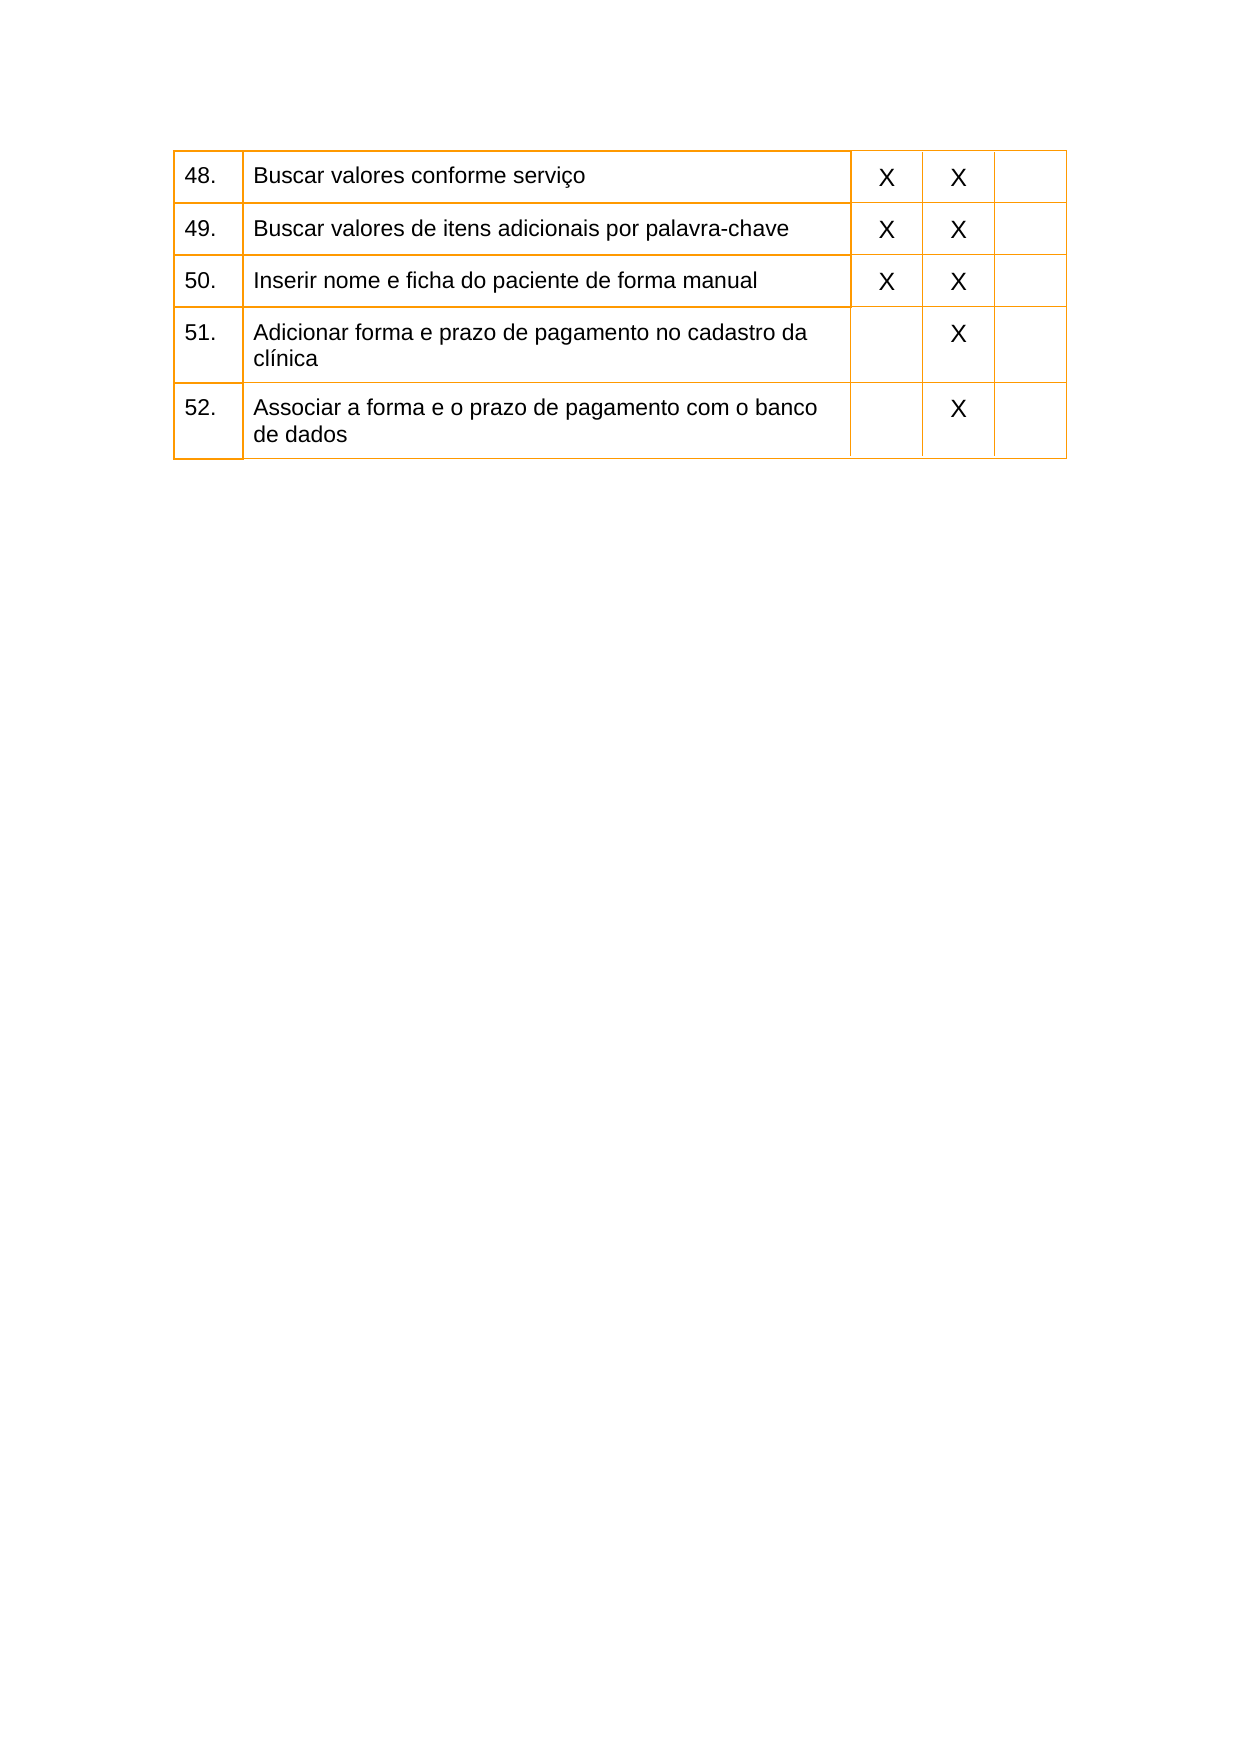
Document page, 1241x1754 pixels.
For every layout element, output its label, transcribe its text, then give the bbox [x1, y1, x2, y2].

table_cell [994, 151, 1066, 202]
table_cell [995, 203, 1066, 254]
table_cell [851, 307, 922, 382]
table_cell [995, 307, 1066, 382]
table_cell 49. [175, 204, 242, 254]
table_cell X [852, 151, 922, 202]
table_cell X [923, 151, 994, 202]
table_cell Associar a forma e o prazo de pagamento com o banco de dados [244, 383, 851, 457]
table_cell 51. [175, 308, 242, 382]
table_cell X [923, 255, 994, 306]
table_cell Buscar valores conforme serviço [244, 152, 850, 202]
table_cell Buscar valores de itens adicionais por palavra-chave [244, 204, 850, 254]
table_cell X [852, 255, 922, 306]
table_cell X [923, 383, 994, 457]
table_cell 52. [175, 384, 242, 457]
table_cell [994, 383, 1066, 457]
table_cell X [852, 203, 922, 254]
table_cell Adicionar forma e prazo de pagamento no cadastro da clínica [244, 308, 850, 382]
table_cell [995, 255, 1066, 306]
table_cell X [923, 203, 994, 254]
table_cell 50. [175, 256, 242, 306]
table_cell X [923, 307, 994, 382]
table_cell 48. [175, 152, 242, 202]
table_cell [851, 383, 922, 457]
table_cell Inserir nome e ficha do paciente de forma manual [244, 256, 850, 306]
